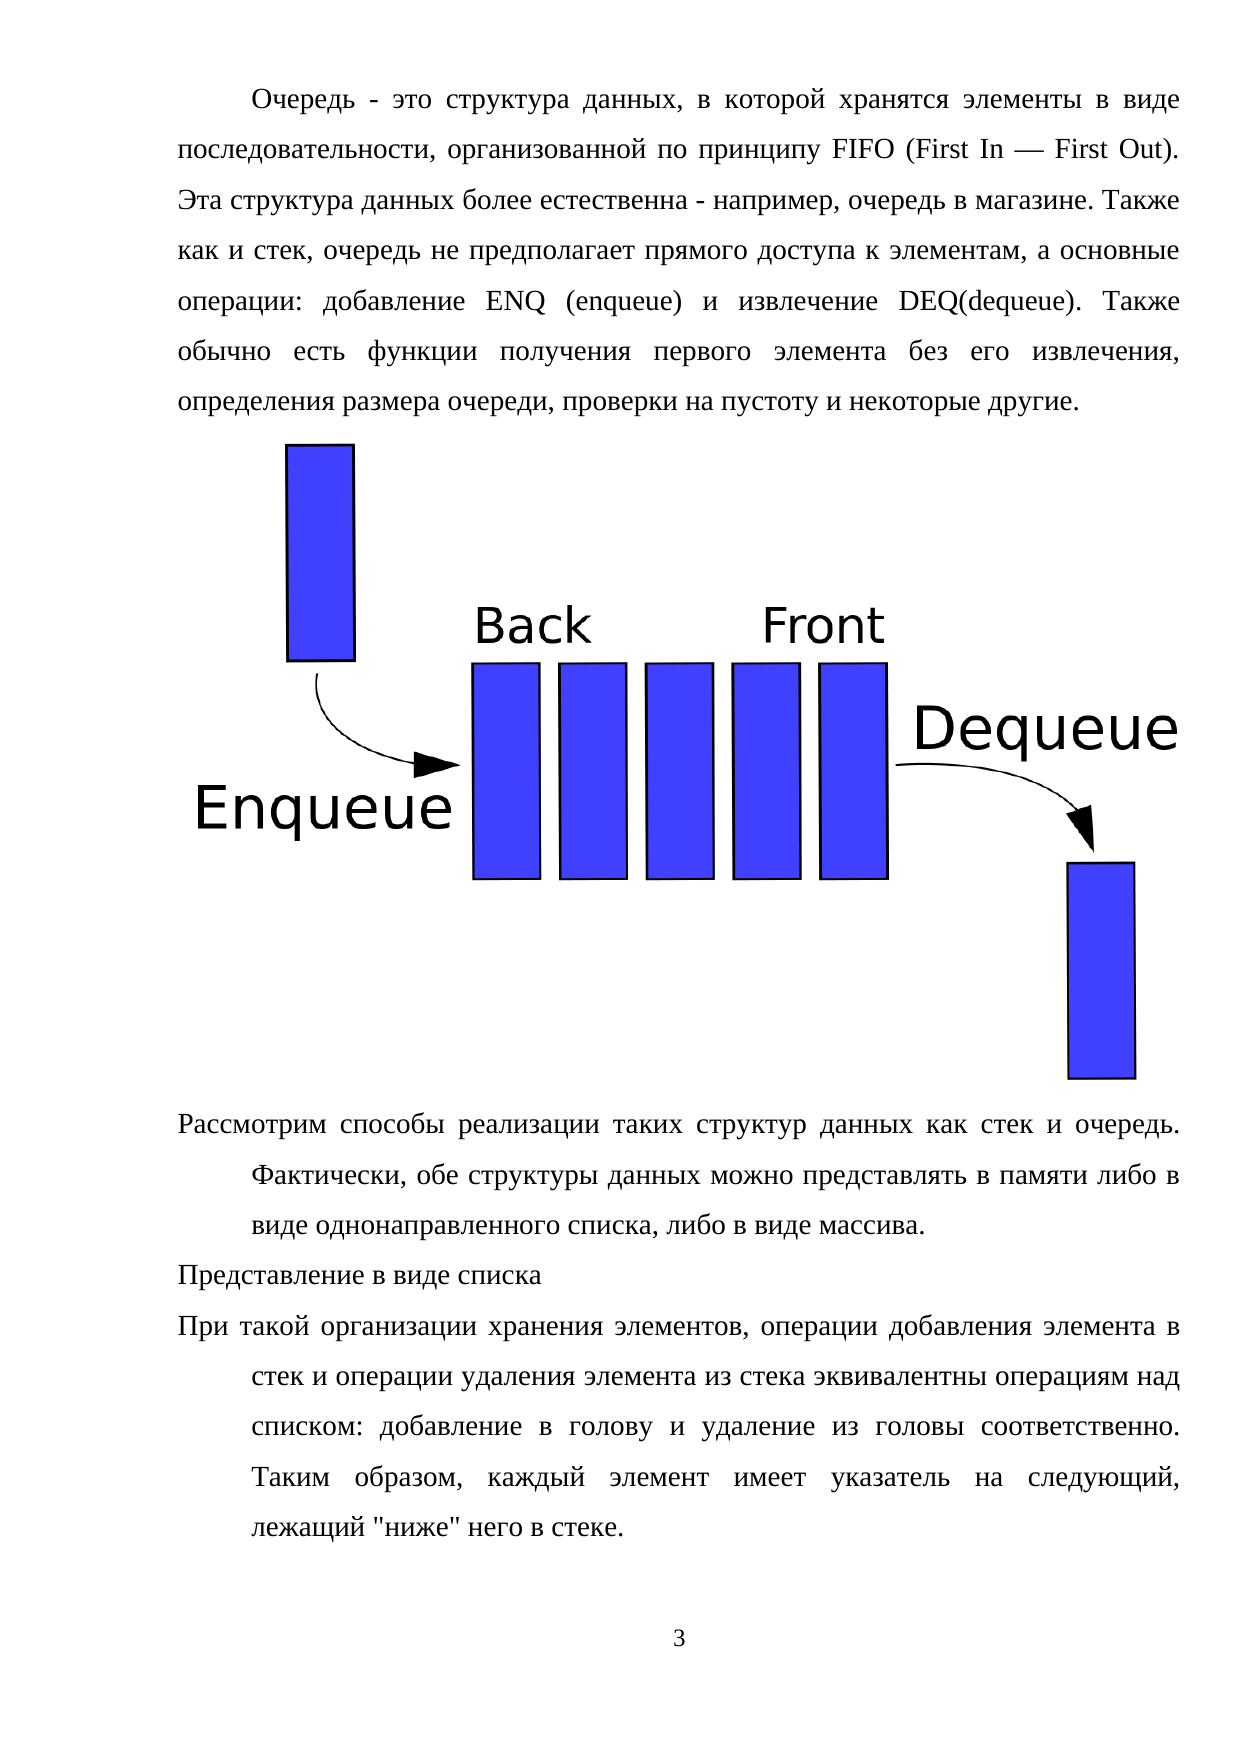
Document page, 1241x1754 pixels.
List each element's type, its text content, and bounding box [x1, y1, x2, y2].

text Рассмотрим способы реализации таких структур данных как стек и очередь. Фактически, обе структуры данных можно представлять в памяти либо в виде однонаправленного списка, либо в виде массива. [177, 1106, 1181, 1241]
text При такой организации хранения элементов, операции добавления элемента в стек и операции удаления элемента из стека эквивалентны операциям над списком: добавление в голову и удаление из головы соответственно. Таким образом, каждый элемент имеет указатель на следующий, лежащий "ниже" него в стеке. [177, 1308, 1181, 1542]
text ﻿Очередь - это структура данных, в которой хранятся элементы в виде последовательности, организованной по принципу FIFO (First In — First Out). Эта структура данных более естественна - например, очередь в магазине. Также как и стек, очередь не предполагает прямого доступа к элементам, а основные операции: добавление ENQ (enqueue) и извлечение DEQ(dequeue). Также обычно есть функции получения первого элемента без его извлечения, определения размера очереди, проверки на пустоту и некоторые другие. [177, 81, 1181, 417]
text Представление в виде списка [177, 1257, 1181, 1291]
picture [177, 433, 1181, 1090]
